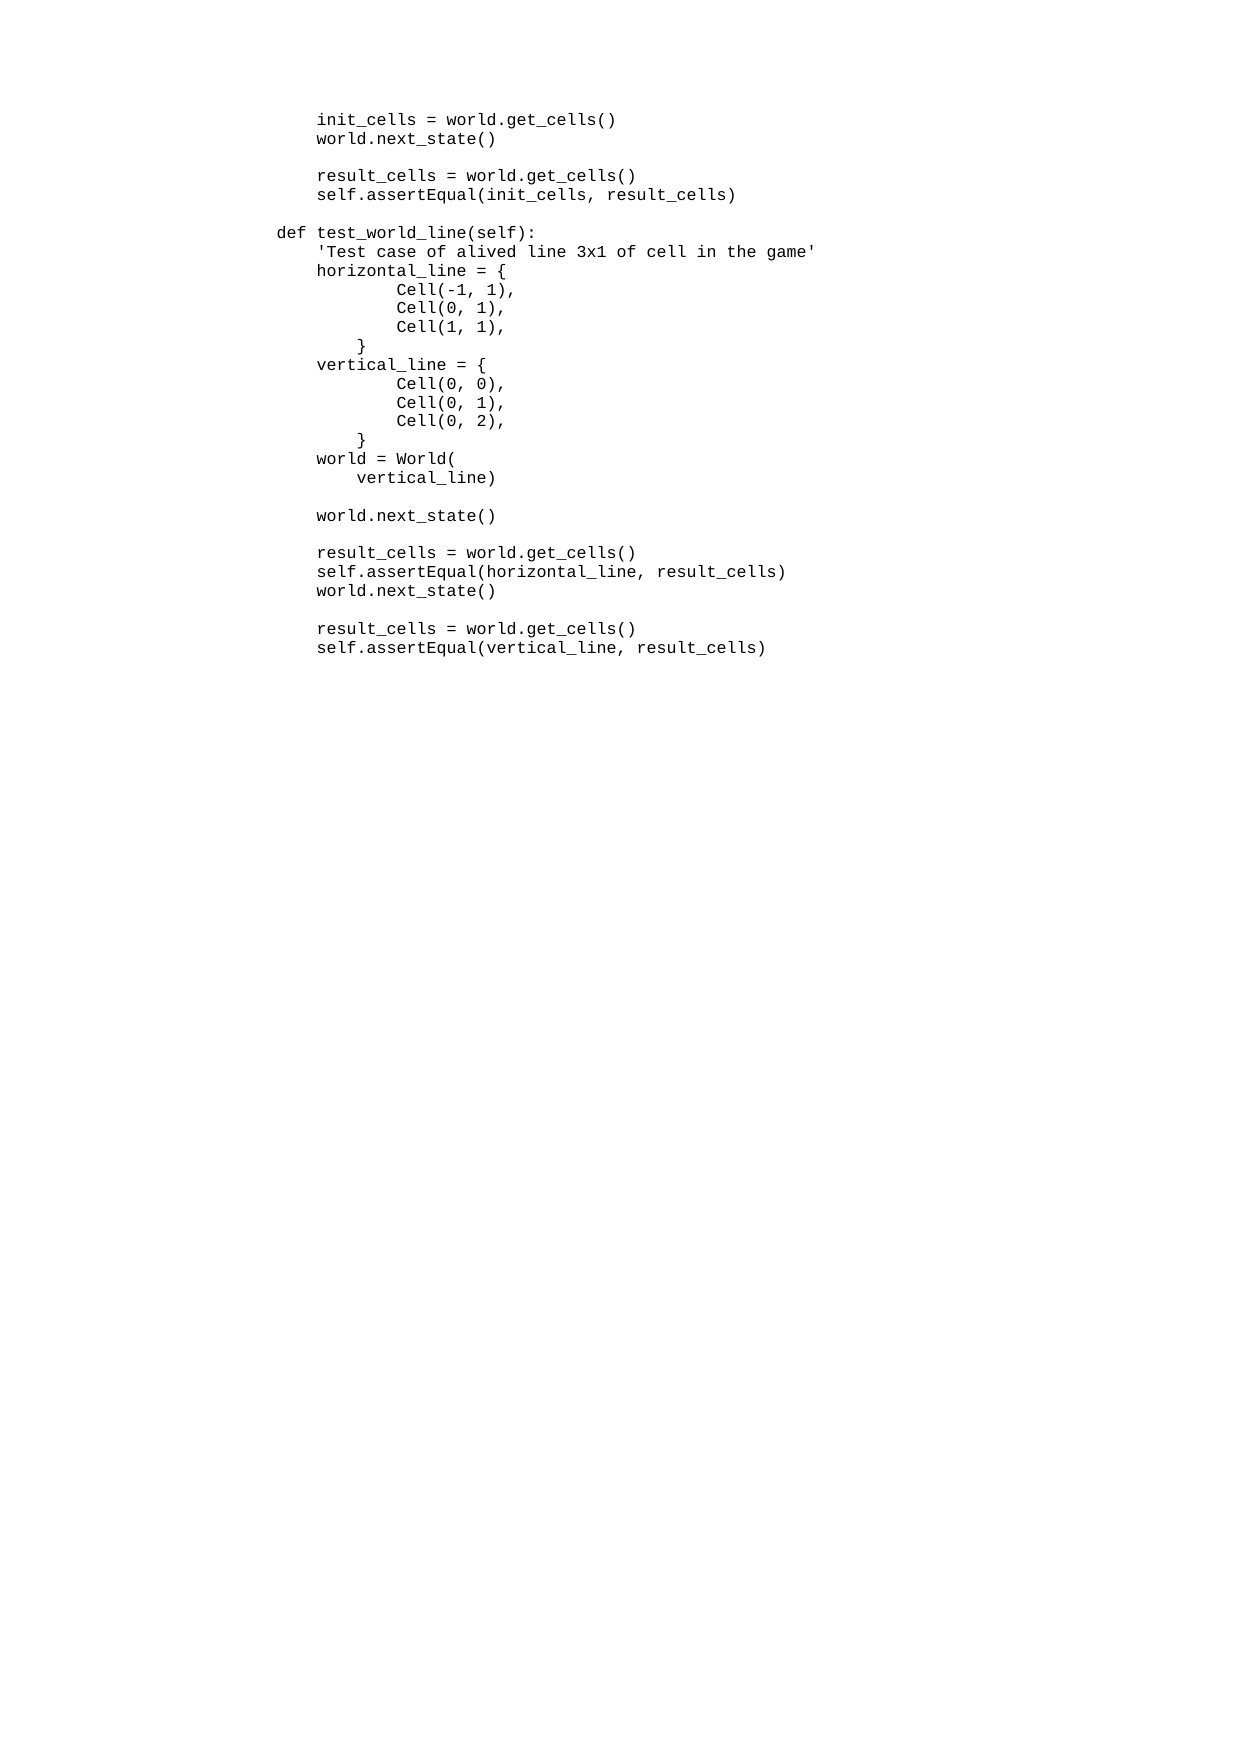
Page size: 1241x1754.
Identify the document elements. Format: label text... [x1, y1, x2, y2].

text Cell(0, 1), [207, 394, 1053, 413]
text world = World( [207, 451, 1053, 469]
text Cell(0, 2), [207, 413, 1053, 432]
text world.next_state() [207, 583, 1053, 602]
text result_cells = world.get_cells() [207, 168, 1053, 187]
text } [207, 432, 1053, 451]
text world.next_state() [207, 130, 1053, 149]
text self.assertEqual(horizontal_line, result_cells) [207, 564, 1053, 583]
text self.assertEqual(vertical_line, result_cells) [207, 639, 1053, 658]
text result_cells = world.get_cells() [207, 545, 1053, 564]
text vertical_line) [207, 469, 1053, 488]
text self.assertEqual(init_cells, result_cells) [207, 187, 1053, 206]
text horizontal_line = { [207, 262, 1053, 281]
text 'Test case of alived line 3x1 of cell in the game' [207, 243, 1053, 262]
text result_cells = world.get_cells() [207, 620, 1053, 639]
text Cell(0, 1), [207, 300, 1053, 319]
text Cell(1, 1), [207, 319, 1053, 338]
text vertical_line = { [207, 356, 1053, 375]
text world.next_state() [207, 507, 1053, 526]
text Cell(0, 0), [207, 375, 1053, 394]
text } [207, 338, 1053, 356]
text def test_world_line(self): [207, 224, 1053, 243]
text Cell(-1, 1), [207, 281, 1053, 300]
text init_cells = world.get_cells() [207, 111, 1053, 130]
